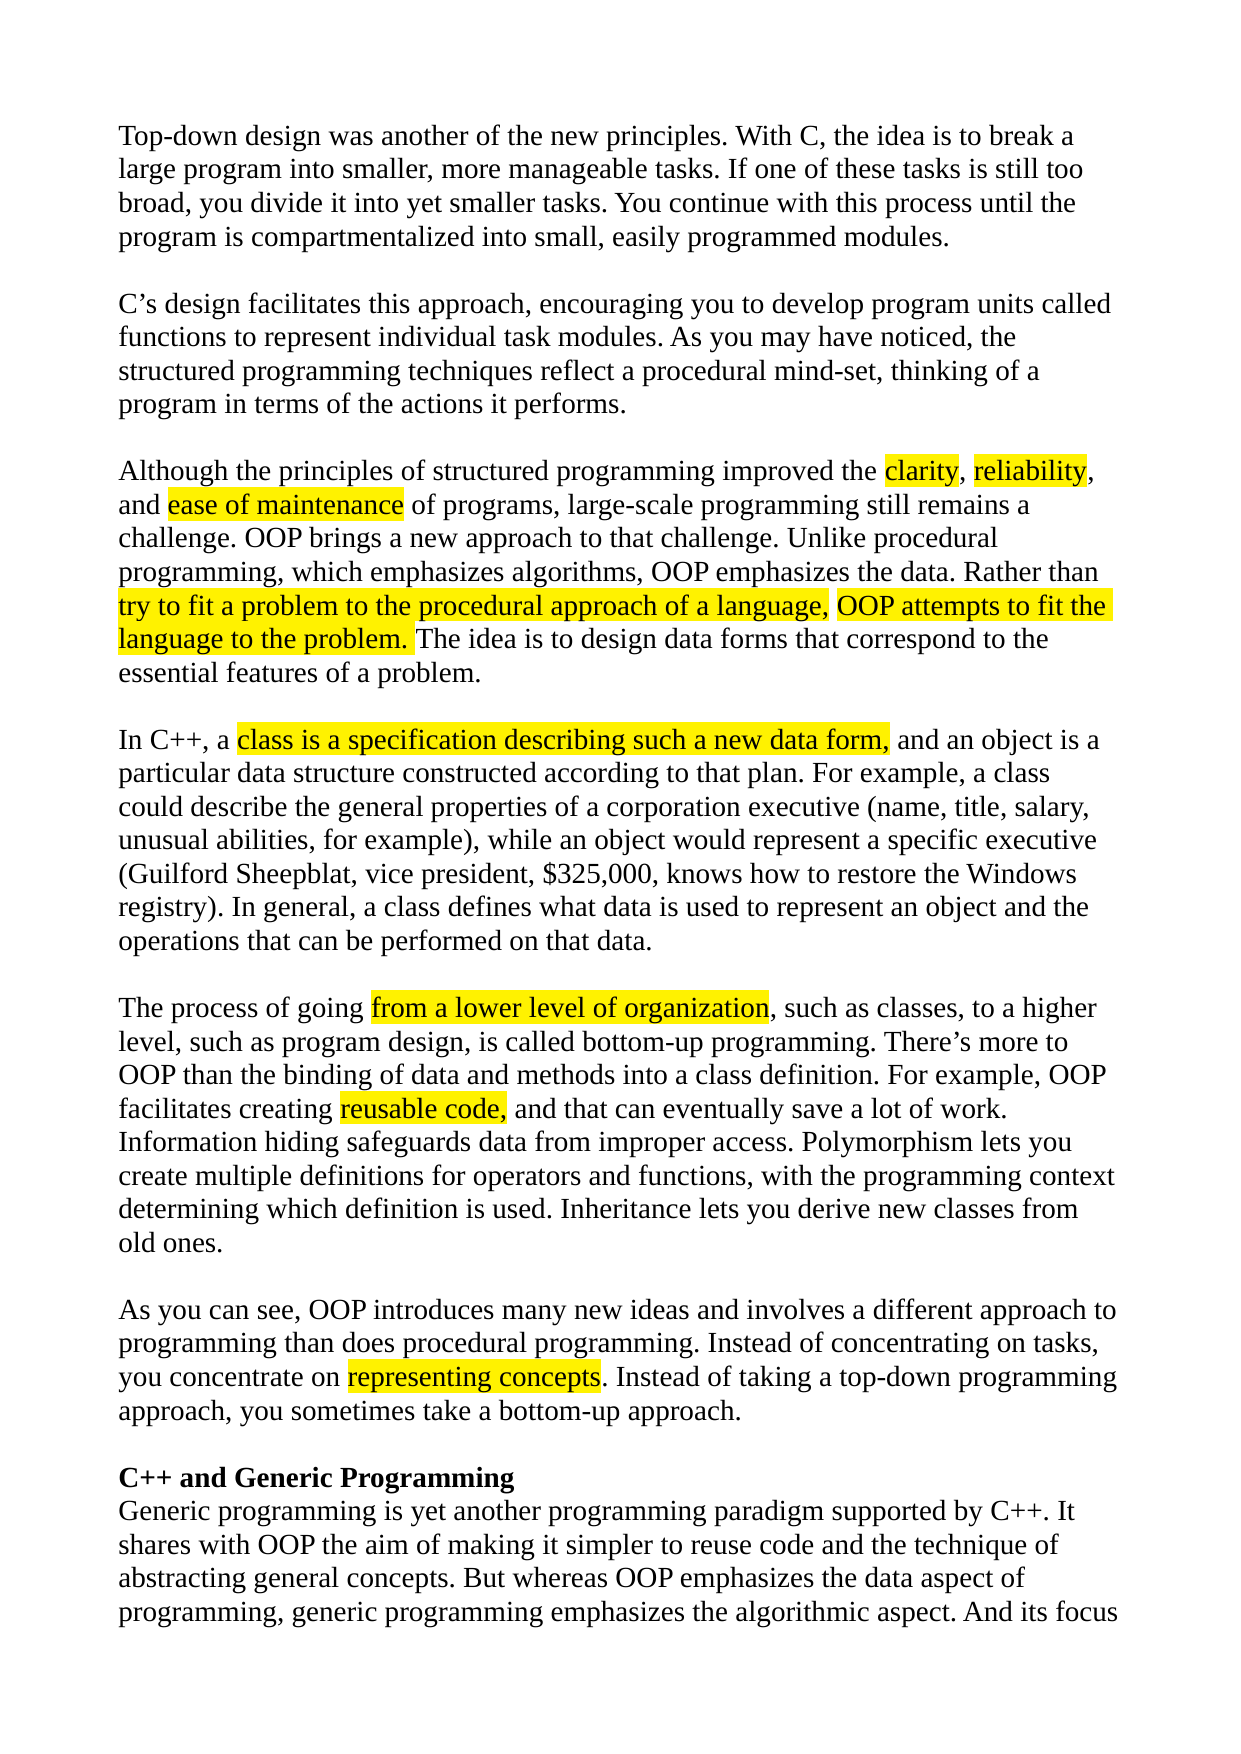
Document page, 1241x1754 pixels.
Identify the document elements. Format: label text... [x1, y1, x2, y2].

text functions to represent individual task modules. As you may have noticed, the structured programming techniques reflect a procedural mind-set, thinking of a program in terms of the actions it performs. [118, 319, 1122, 420]
text Although the principles of structured programming improved the clarity, reliability, and ease of maintenance of programs, large-scale programming still remains a challenge. OOP brings a new approach to that challenge. Unlike procedural programming, which emphasizes algorithms, OOP emphasizes the data. Rather than try to fit a problem to the procedural approach of a language, OOP attempts to fit the language to the problem. The idea is to design data forms that correspond to the essential features of a problem. [118, 453, 1122, 688]
text C++ and Generic Programming [118, 1460, 1122, 1493]
text In C++, a class is a specification describing such a new data form, and an object is a particular data structure constructed according to that plan. For example, a class could describe the general properties of a corporation executive (name, title, salary, unusual abilities, for example), while an object would represent a specific executive (Guilford Sheepblat, vice president, $325,000, knows how to restore the Windows registry). In general, a class defines what data is used to represent an object and the operations that can be performed on that data. [118, 722, 1122, 957]
text As you can see, OOP introduces many new ideas and involves a different approach to programming than does procedural programming. Instead of concentrating on tasks, you concentrate on representing concepts. Instead of taking a top-down programming approach, you sometimes take a bottom-up approach. [118, 1292, 1122, 1426]
text Generic programming is yet another programming paradigm supported by C++. It shares with OOP the aim of making it simpler to reuse code and the technique of abstracting general concepts. But whereas OOP emphasizes the data aspect of programming, generic programming emphasizes the algorithmic aspect. And its focus [118, 1493, 1122, 1627]
text The process of going from a lower level of organization, such as classes, to a higher level, such as program design, is called bottom-up programming. There’s more to OOP than the binding of data and methods into a class definition. For example, OOP facilitates creating reusable code, and that can eventually save a lot of work. Information hiding safeguards data from improper access. Polymorphism lets you create multiple definitions for operators and functions, with the programming context determining which definition is used. Inheritance lets you derive new classes from old ones. [118, 990, 1122, 1258]
text Top-down design was another of the new principles. With C, the idea is to break a large program into smaller, more manageable tasks. If one of these tasks is still too broad, you divide it into yet smaller tasks. You continue with this process until the program is compartmentalized into small, easily programmed modules. [118, 118, 1122, 252]
text C’s design facilitates this approach, encouraging you to develop program units called [118, 286, 1122, 319]
